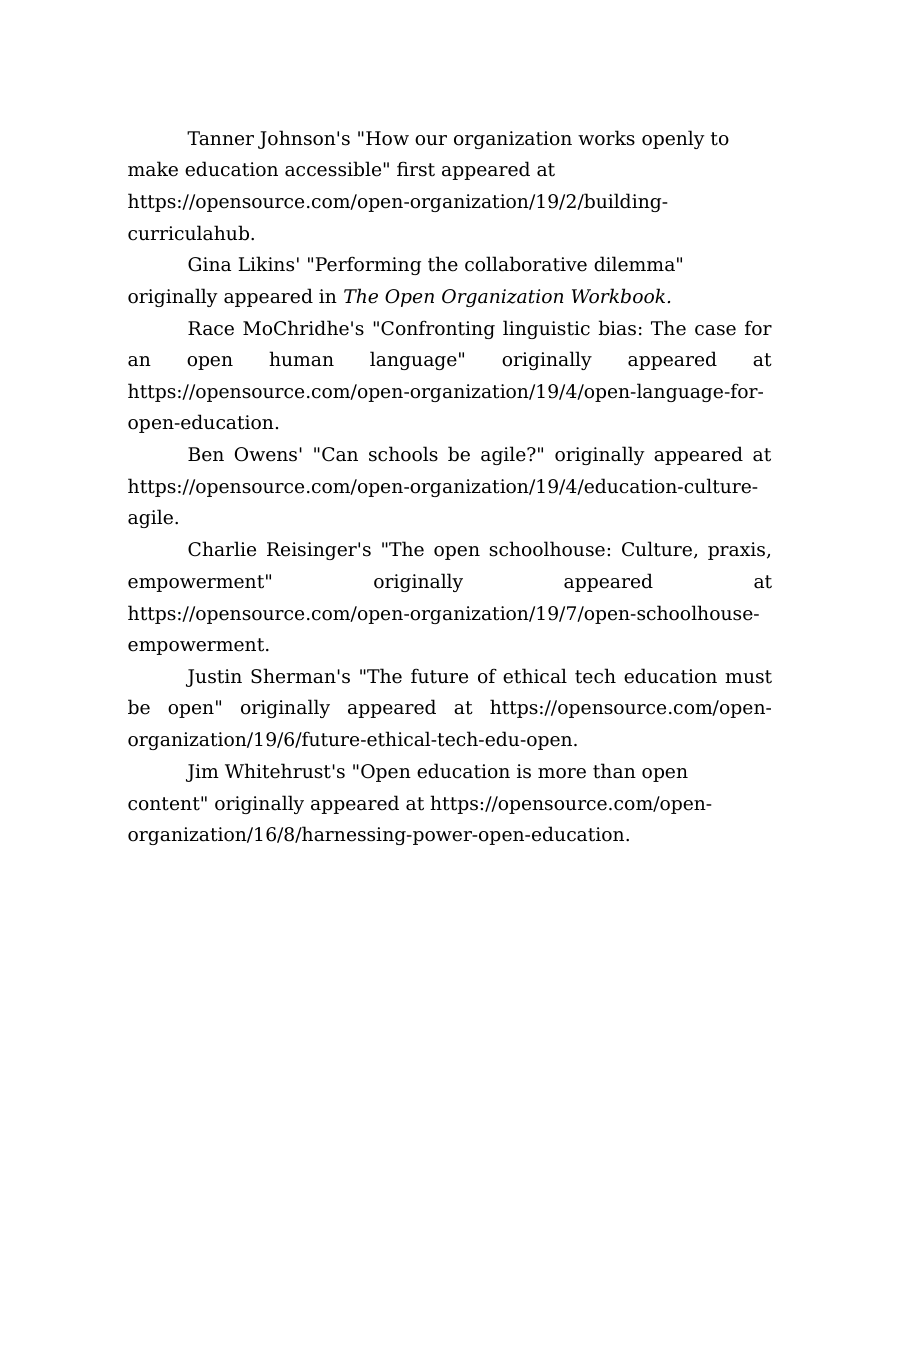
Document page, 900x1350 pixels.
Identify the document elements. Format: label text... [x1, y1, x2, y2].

text Gina Likins' "Performing the collaborative dilemma" originally appeared in The Open Organization Workbook. [127, 254, 772, 308]
text Race MoChridhe's "Confronting linguistic bias: The case for an open human language" originally appeared at https://opensource.com/open-organization/19/4/open-language-for-open-education. [127, 317, 772, 434]
text Jim Whitehrust's "Open education is more than open content" originally appeared at https://opensource.com/open-organization/16/8/harnessing-power-open-education. [127, 761, 772, 846]
text Tanner Johnson's "How our organization works openly to make education accessible" first appeared at https://opensource.com/open-organization/19/2/building-curriculahub. [127, 127, 772, 244]
text Justin Sherman's "The future of ethical tech education must be open" originally appeared at https://opensource.com/open-organization/19/6/future-ethical-tech-edu-open. [127, 666, 772, 751]
text Charlie Reisinger's "The open schoolhouse: Culture, praxis, empowerment" originally appeared at https://opensource.com/open-organization/19/7/open-schoolhouse-empowerment. [127, 539, 772, 656]
text Ben Owens' "Can schools be agile?" originally appeared at https://opensource.com/open-organization/19/4/education-culture-agile. [127, 444, 772, 529]
